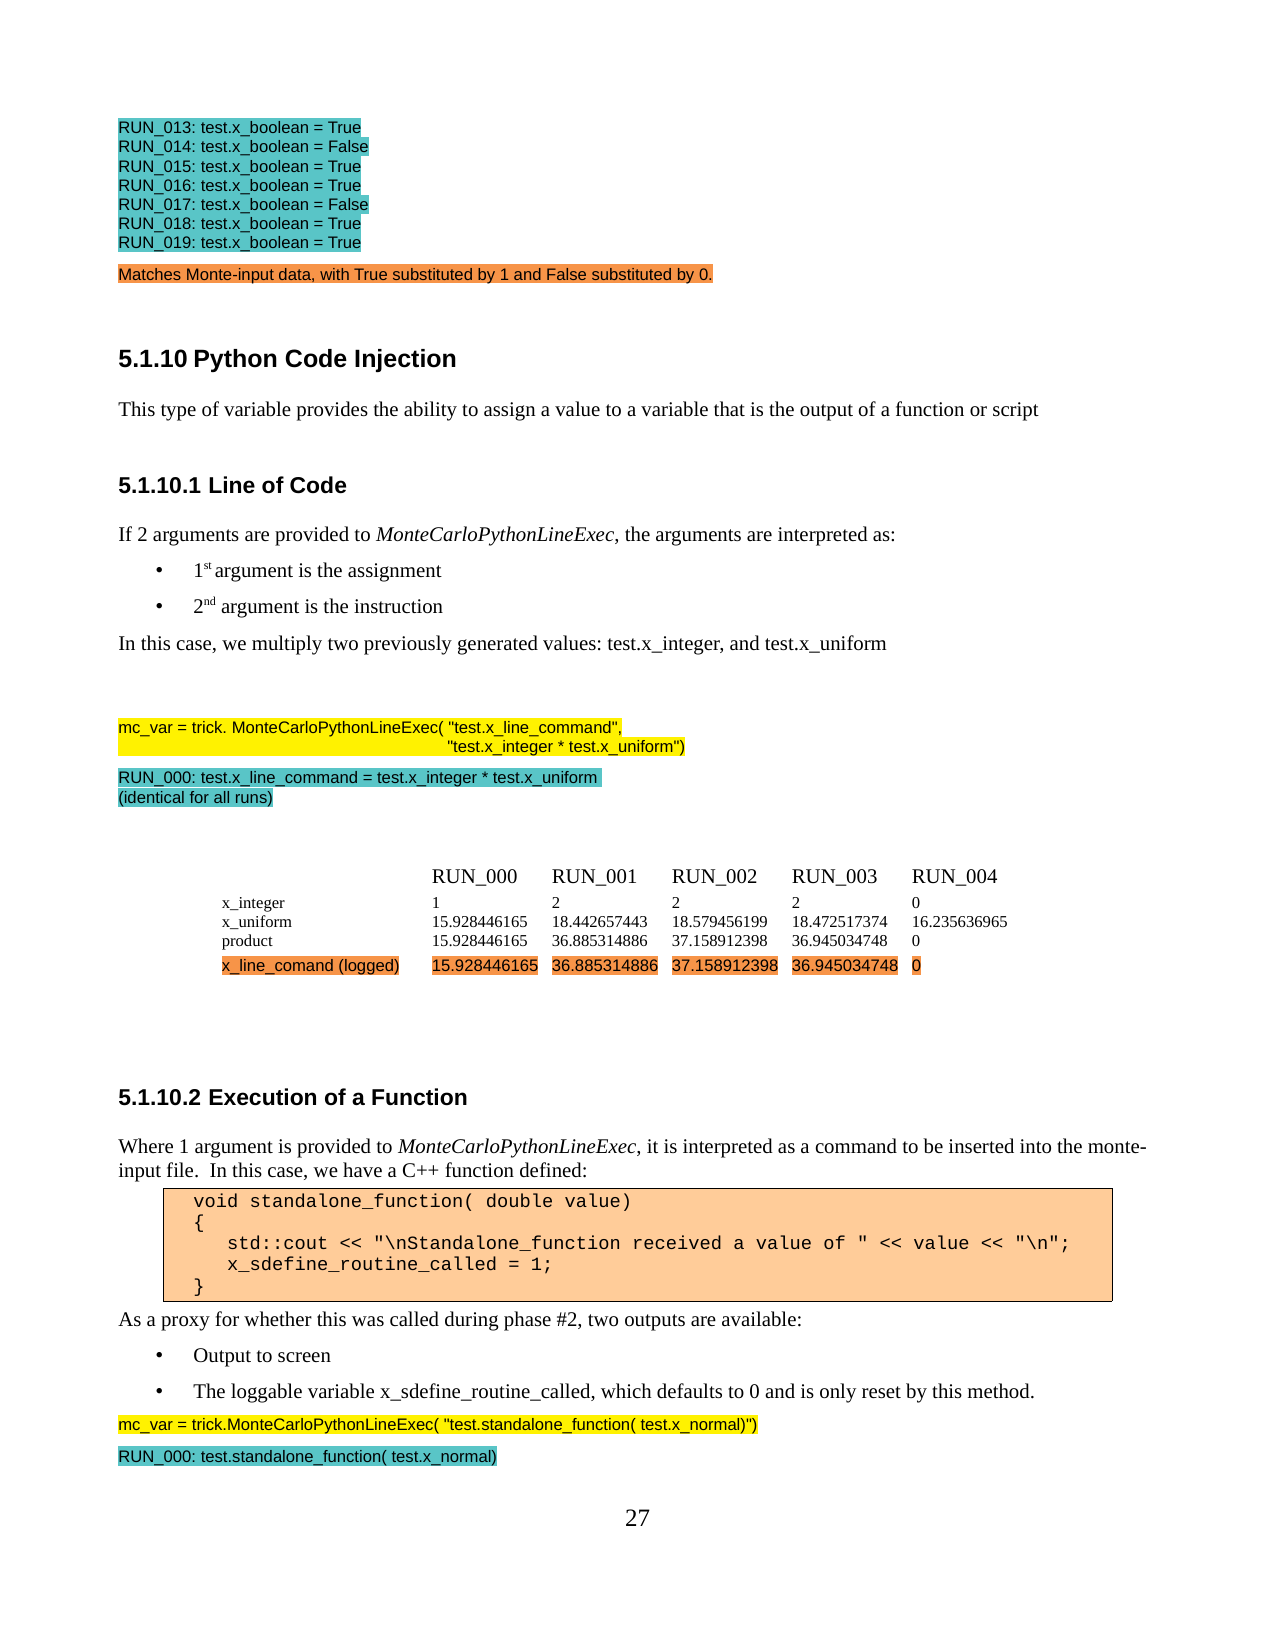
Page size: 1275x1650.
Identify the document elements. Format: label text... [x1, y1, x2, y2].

subtitle Execution of a Function [118, 1084, 1157, 1110]
table_header [219, 864, 429, 892]
table_cell x_line_comand (logged) [219, 950, 429, 981]
text x_sdefine_routine_called = 1; [553, 1252, 1112, 1273]
table_cell 18.442657443 [549, 912, 669, 931]
table_header RUN_001 [549, 864, 669, 892]
text RUN_015: test.x_boolean = True [361, 156, 1157, 176]
table_cell 15.928446165 [429, 912, 549, 931]
text RUN_000: test.x_line_command = test.x_integer * test.x_uniform [602, 768, 1157, 787]
table_cell 15.928446165 [429, 931, 549, 950]
table_cell 0 [909, 931, 1029, 950]
table_header RUN_004 [909, 864, 1029, 892]
table_cell 1 [429, 893, 549, 912]
table_header RUN_003 [789, 864, 909, 892]
table_cell x_uniform [219, 912, 429, 931]
text } [164, 1273, 1112, 1301]
table_cell 0 [909, 893, 1029, 912]
table_cell 36.885314886 [549, 950, 669, 981]
table_cell 37.158912398 [669, 931, 789, 950]
table_header RUN_002 [669, 864, 789, 892]
text (identical for all runs) [118, 787, 1157, 807]
list Output to screen [156, 1343, 1157, 1367]
list The loggable variable x_sdefine_routine_called, which defaults to 0 and is only reset by this method. [156, 1379, 1157, 1403]
list 1st argument is the assignment [156, 558, 1157, 582]
text RUN_018: test.x_boolean = True [361, 214, 1157, 233]
text In this case, we multiply two previously generated values: test.x_integer, and test.x_uniform [118, 631, 1157, 655]
table_cell 18.472517374 [789, 912, 909, 931]
text RUN_013: test.x_boolean = True [361, 118, 1157, 137]
text "test.x_integer * test.x_uniform") [685, 737, 1157, 756]
text RUN_014: test.x_boolean = False [369, 137, 1157, 156]
subtitle Python Code Injection [118, 344, 1157, 373]
list 2nd argument is the instruction [156, 594, 1157, 618]
text If 2 arguments are provided to MonteCarloPythonLineExec, the arguments are interpreted as: [118, 522, 1157, 546]
table_cell 16.235636965 [909, 912, 1029, 931]
text RUN_016: test.x_boolean = True [361, 176, 1157, 195]
table_cell 2 [669, 893, 789, 912]
text mc_var = trick. MonteCarloPythonLineExec( "test.x_line_command", [622, 718, 1157, 737]
table_cell 37.158912398 [669, 950, 789, 981]
table_cell 15.928446165 [429, 950, 549, 981]
table_cell 0 [909, 950, 1029, 981]
subtitle Line of Code [118, 472, 1157, 498]
table_cell product [219, 931, 429, 950]
table_header RUN_000 [429, 864, 549, 892]
table_cell 2 [789, 893, 909, 912]
text This type of variable provides the ability to assign a value to a variable that is the output of a function or script [118, 397, 1157, 421]
table_cell 36.945034748 [789, 950, 909, 981]
text Matches Monte-input data, with True substituted by 1 and False substituted by 0. [713, 264, 1157, 283]
table_cell 2 [549, 893, 669, 912]
table_cell 36.885314886 [549, 931, 669, 950]
text { [204, 1209, 1112, 1231]
text Where 1 argument is provided to MonteCarloPythonLineExec, it is interpreted as a command to be inserted into the monte-input file. In this case, we have a C++ function defined: [118, 1134, 1157, 1182]
text mc_var = trick.MonteCarloPythonLineExec( "test.standalone_function( test.x_normal)") [758, 1415, 1157, 1434]
table_cell 36.945034748 [789, 931, 909, 950]
text void standalone_function( double value) [164, 1189, 1112, 1209]
text RUN_017: test.x_boolean = False [369, 195, 1157, 214]
text RUN_000: test.standalone_function( test.x_normal) [497, 1446, 1157, 1466]
text std::cout << "\nStandalone_function received a value of " << value << "\n"; [204, 1231, 1112, 1252]
table_cell 18.579456199 [669, 912, 789, 931]
text As a proxy for whether this was called during phase #2, two outputs are available: [118, 1307, 1157, 1331]
table_cell x_integer [219, 893, 429, 912]
text RUN_019: test.x_boolean = True [361, 233, 1157, 252]
